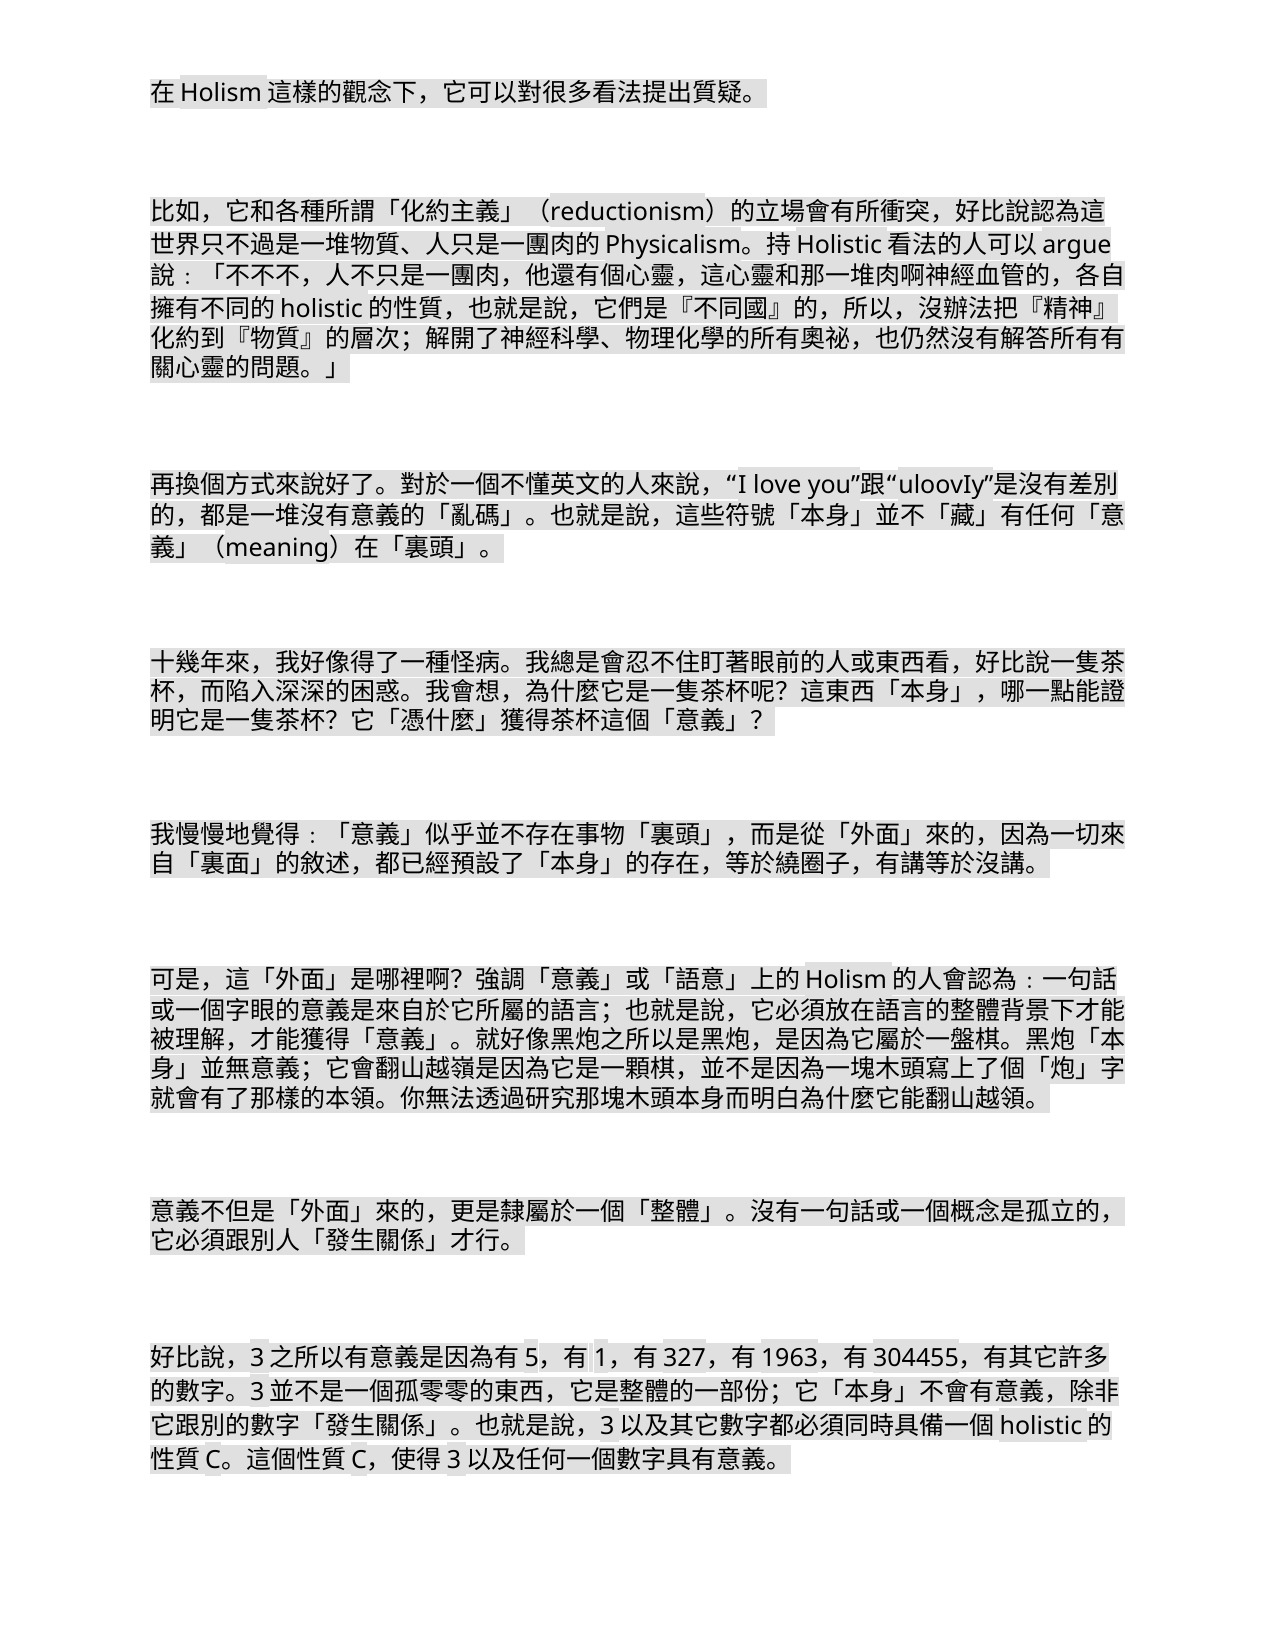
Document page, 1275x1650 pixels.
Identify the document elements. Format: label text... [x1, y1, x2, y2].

text 意義不但是「外面」來的，更是隸屬於一個「整體」。沒有一句話或一個概念是孤立的，它必須跟別人「發生關係」才行。 [150, 1197, 1125, 1255]
text 再換個方式來說好了。對於一個不懂英文的人來說，“I love you”跟“uloovIy”是沒有差別的，都是一堆沒有意義的「亂碼」。也就是說，這些符號「本身」並不「藏」有任何「意義」（meaning）在「裏頭」。 [150, 467, 1125, 564]
text 可是，這「外面」是哪裡啊？強調「意義」或「語意」上的Holism的人會認為﹕一句話或一個字眼的意義是來自於它所屬的語言；也就是說，它必須放在語言的整體背景下才能被理解，才能獲得「意義」。就好像黑炮之所以是黑炮，是因為它屬於一盤棋。黑炮「本身」並無意義；它會翻山越嶺是因為它是一顆棋，並不是因為一塊木頭寫上了個「炮」字就會有了那樣的本領。你無法透過研究那塊木頭本身而明白為什麼它能翻山越領。 [150, 962, 1125, 1113]
text 好比說，3之所以有意義是因為有5，有1，有327，有1963，有304455，有其它許多的數字。3並不是一個孤零零的東西，它是整體的一部份；它「本身」不會有意義，除非它跟別的數字「發生關係」。也就是說，3以及其它數字都必須同時具備一個holistic的性質C。這個性質C，使得3以及任何一個數字具有意義。 [150, 1339, 1125, 1476]
text 比如，它和各種所謂「化約主義」（reductionism）的立場會有所衝突，好比說認為這世界只不過是一堆物質、人只是一團肉的Physicalism。持Holistic看法的人可以argue說﹕「不不不，人不只是一團肉，他還有個心靈，這心靈和那一堆肉啊神經血管的，各自擁有不同的holistic的性質，也就是說，它們是『不同國』的，所以，沒辦法把『精神』化約到『物質』的層次；解開了神經科學、物理化學的所有奧祕，也仍然沒有解答所有有關心靈的問題。」 [150, 193, 1125, 383]
text 十幾年來，我好像得了一種怪病。我總是會忍不住盯著眼前的人或東西看，好比說一隻茶杯，而陷入深深的困惑。我會想，為什麼它是一隻茶杯呢？這東西「本身」，哪一點能證明它是一隻茶杯？它「憑什麼」獲得茶杯這個「意義」？ [150, 648, 1125, 736]
text 我慢慢地覺得﹕「意義」似乎並不存在事物「裏頭」，而是從「外面」來的，因為一切來自「裏面」的敘述，都已經預設了「本身」的存在，等於繞圈子，有講等於沒講。 [150, 820, 1125, 878]
text 在Holism這樣的觀念下，它可以對很多看法提出質疑。 [150, 75, 1125, 109]
